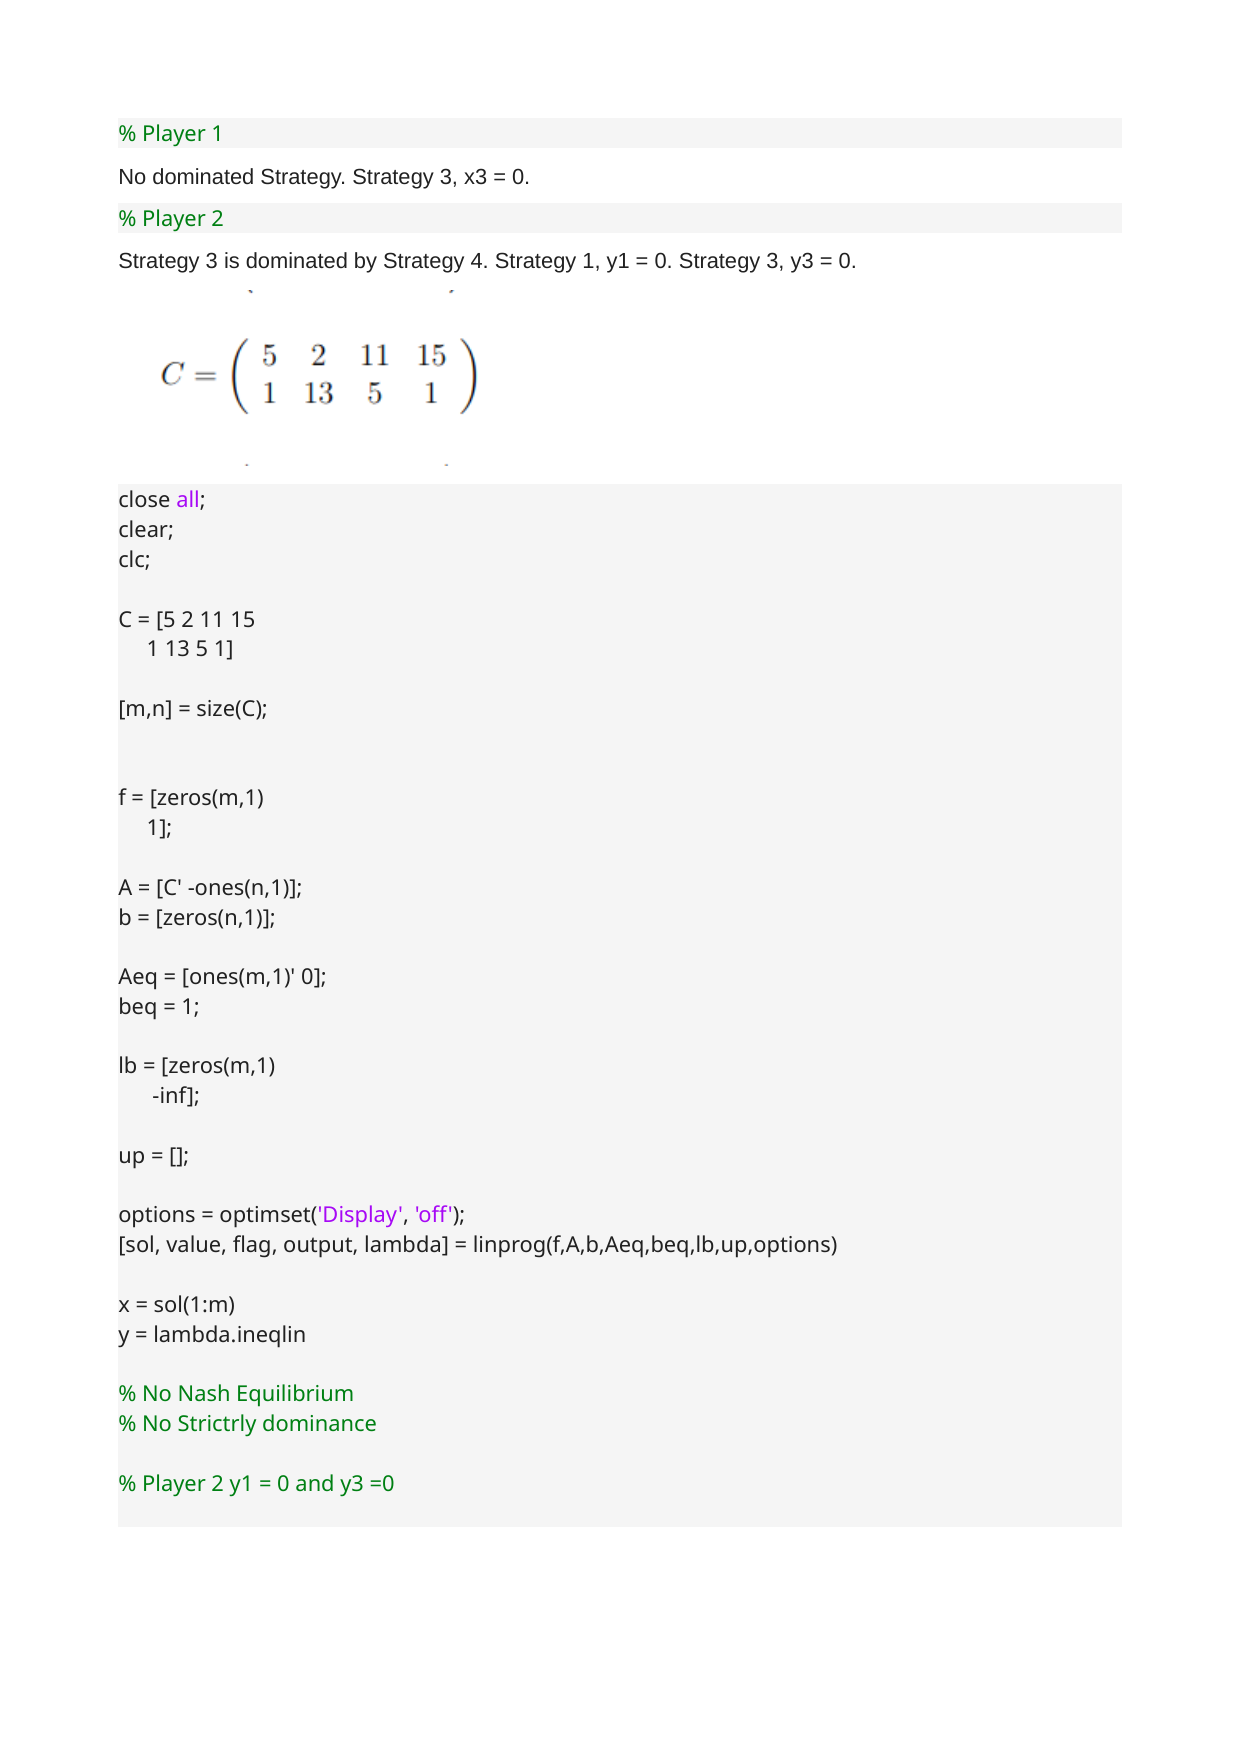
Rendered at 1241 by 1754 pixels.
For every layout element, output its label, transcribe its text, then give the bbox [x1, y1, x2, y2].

text % Player 2 [118, 203, 1122, 233]
text clc; [118, 544, 1122, 574]
text A = [C' -ones(n,1)]; [118, 872, 1122, 901]
text close all; [118, 484, 1122, 514]
text 1 13 5 1] [118, 633, 1122, 663]
text [m,n] = size(C); [118, 693, 1122, 723]
text beq = 1; [118, 991, 1122, 1021]
text % Player 2 y1 = 0 and y3 =0 [118, 1467, 1122, 1497]
text lb = [zeros(m,1) [118, 1050, 1122, 1080]
text No dominated Strategy. Strategy 3, x3 = 0. [118, 163, 1122, 189]
text clear; [118, 514, 1122, 544]
text 1]; [118, 812, 1122, 842]
text [sol, value, flag, output, lambda] = linprog(f,A,b,Aeq,beq,lb,up,options) [118, 1229, 1122, 1259]
picture [118, 290, 531, 466]
text options = optimset('Display', 'off'); [118, 1199, 1122, 1229]
text C = [5 2 11 15 [118, 603, 1122, 633]
text y = lambda.ineqlin [118, 1318, 1122, 1348]
text up = []; [118, 1140, 1122, 1169]
text % Player 1 [118, 118, 1122, 148]
text x = sol(1:m) [118, 1289, 1122, 1318]
text Strategy 3 is dominated by Strategy 4. Strategy 1, y1 = 0. Strategy 3, y3 = 0. [118, 248, 1122, 273]
text b = [zeros(n,1)]; [118, 901, 1122, 931]
text % No Strictrly dominance [118, 1408, 1122, 1438]
text f = [zeros(m,1) [118, 782, 1122, 812]
text % No Nash Equilibrium [118, 1378, 1122, 1408]
text -inf]; [118, 1080, 1122, 1110]
text Aeq = [ones(m,1)' 0]; [118, 961, 1122, 991]
